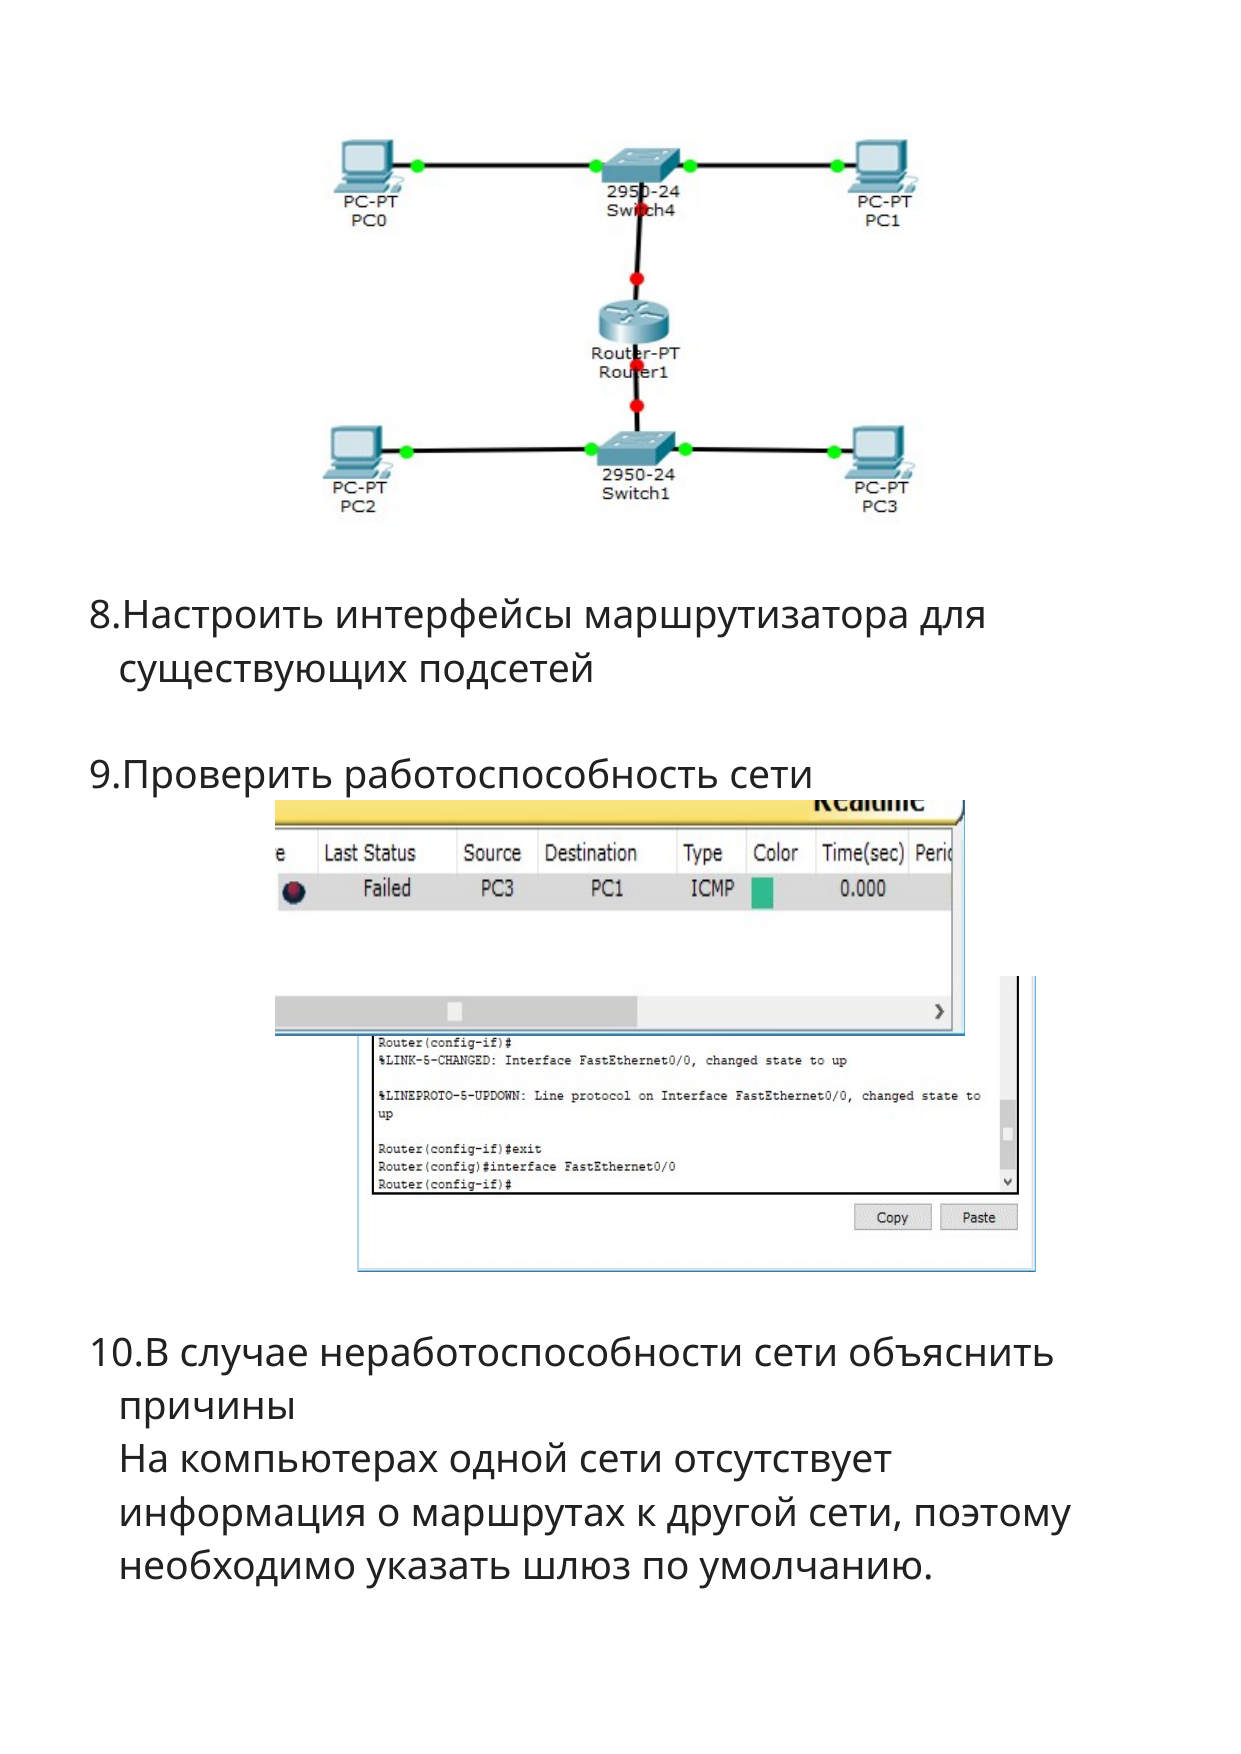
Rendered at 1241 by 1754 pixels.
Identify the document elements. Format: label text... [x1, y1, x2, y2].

list Настроить интерфейсы маршрутизатора для существующих подсетей [118, 587, 1122, 693]
list На компьютерах одной сети отсутствует информация о маршрутах к другой сети, поэтому необходимо указать шлюз по умолчанию. [118, 1431, 1122, 1591]
picture [275, 800, 1036, 1272]
picture [298, 118, 942, 534]
list В случае неработоспособности сети объяснить причины [118, 1324, 1122, 1431]
list Проверить работоспособность сети [118, 747, 1122, 800]
